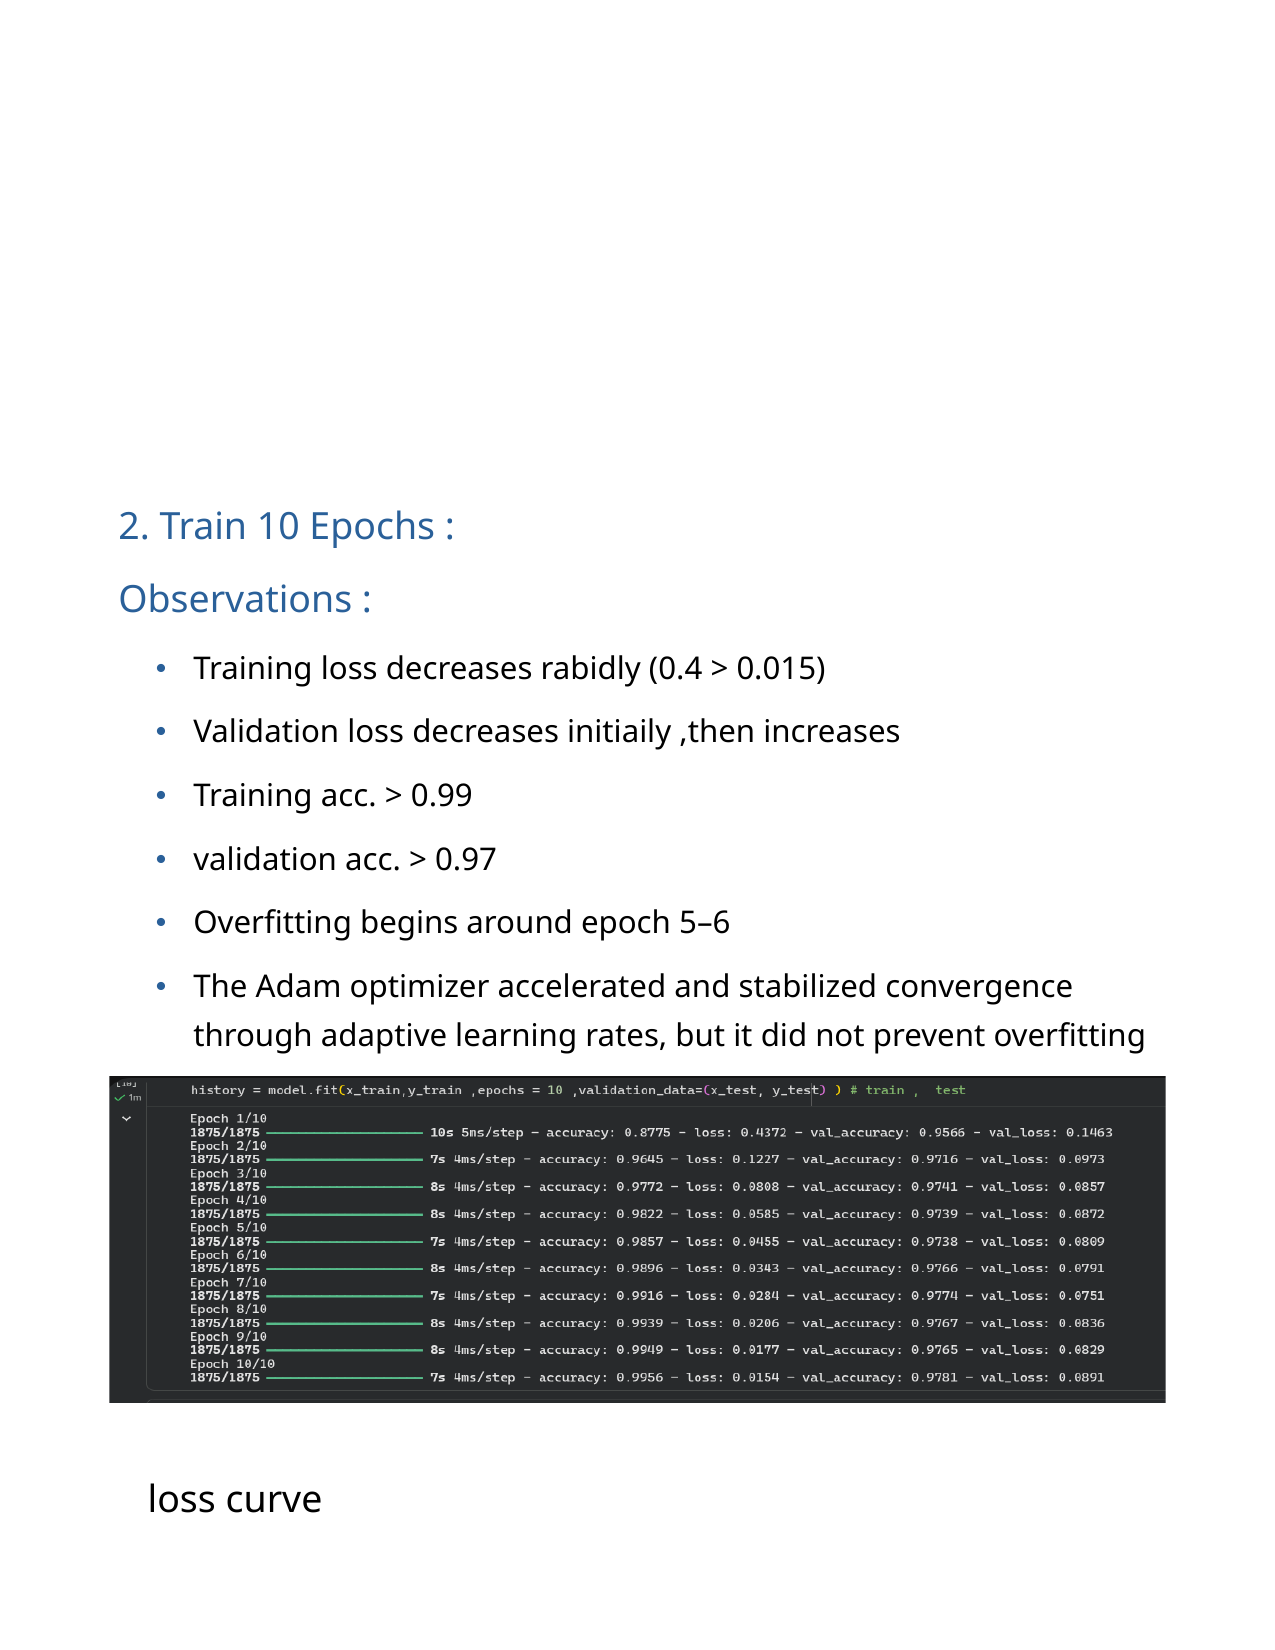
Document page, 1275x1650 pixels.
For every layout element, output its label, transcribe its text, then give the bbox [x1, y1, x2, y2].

list Overfitting begins around epoch 5–6 [156, 900, 1157, 943]
list Training acc. > 0.99 [156, 773, 1157, 816]
text Observations : [118, 573, 1157, 624]
text 2. Train 10 Epochs : [118, 499, 1157, 550]
picture [109, 1076, 1166, 1403]
list Training loss decreases rabidly (0.4 > 0.015) [156, 646, 1157, 688]
list The Adam optimizer accelerated and stabilized convergence through adaptive learning rates, but it did not prevent overfitting [156, 963, 1157, 1055]
text loss curve [118, 1472, 1157, 1523]
list Validation loss decreases initiaily ,then increases [156, 709, 1157, 752]
list validation acc. > 0.97 [156, 836, 1157, 879]
